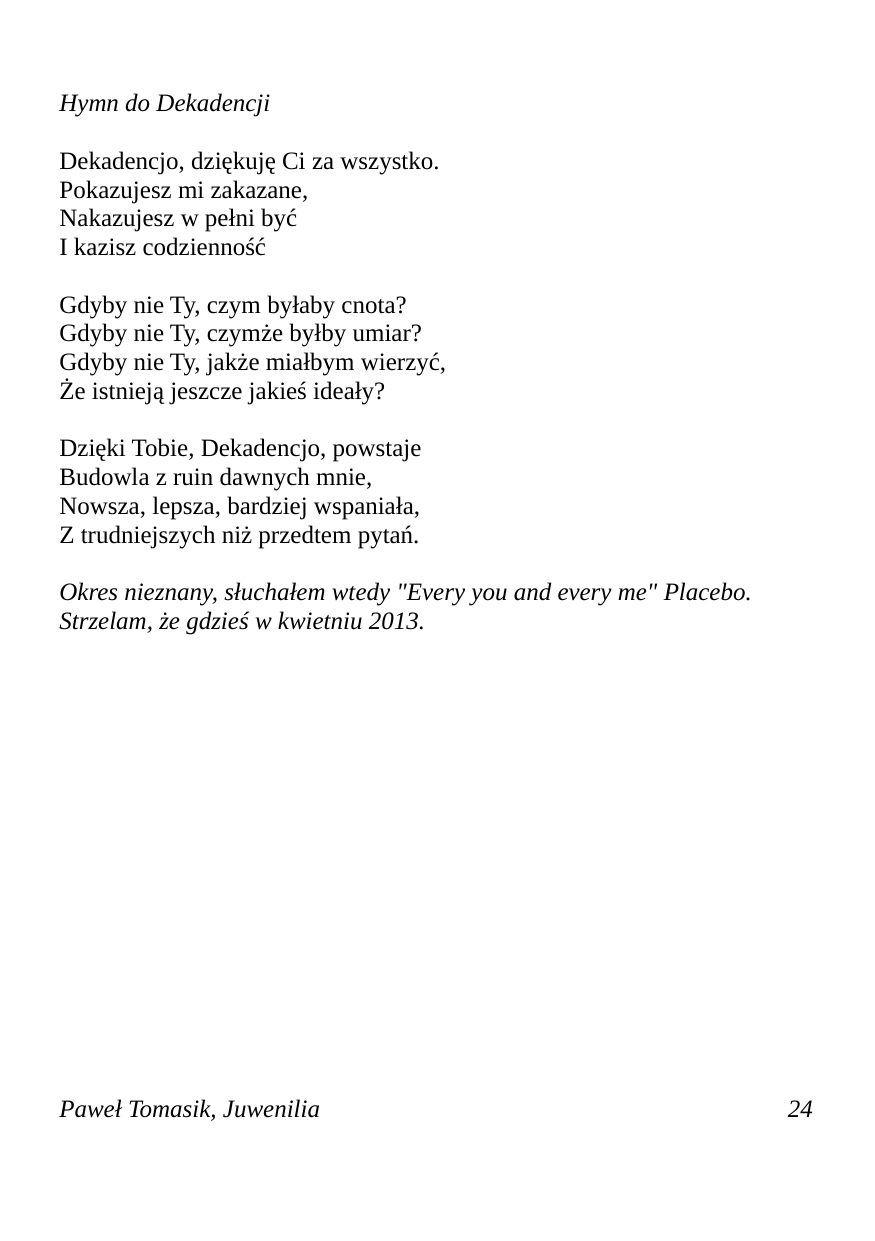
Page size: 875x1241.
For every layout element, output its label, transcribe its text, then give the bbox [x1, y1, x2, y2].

text Hymn do Dekadencji [59, 88, 815, 117]
text Gdyby nie Ty, jakże miałbym wierzyć, [59, 347, 815, 376]
text Nowsza, lepsza, bardziej wspaniała, [59, 491, 815, 520]
text Pokazujesz mi zakazane, [59, 175, 815, 203]
text Okres nieznany, słuchałem wtedy "Every you and every me" Placebo. Strzelam, że gdzieś w kwietniu 2013. [59, 577, 815, 635]
text Gdyby nie Ty, czymże byłby umiar? [59, 318, 815, 347]
text Dekadencjo, dziękuję Ci za wszystko. [59, 146, 815, 175]
text Że istnieją jeszcze jakieś ideały? [59, 376, 815, 405]
text I kazisz codzienność [59, 232, 815, 261]
text Dzięki Tobie, Dekadencjo, powstaje [59, 433, 815, 462]
text Gdyby nie Ty, czym byłaby cnota? [59, 290, 815, 318]
text Budowla z ruin dawnych mnie, [59, 462, 815, 491]
text Nakazujesz w pełni być [59, 203, 815, 232]
text Z trudniejszych niż przedtem pytań. [59, 520, 815, 548]
